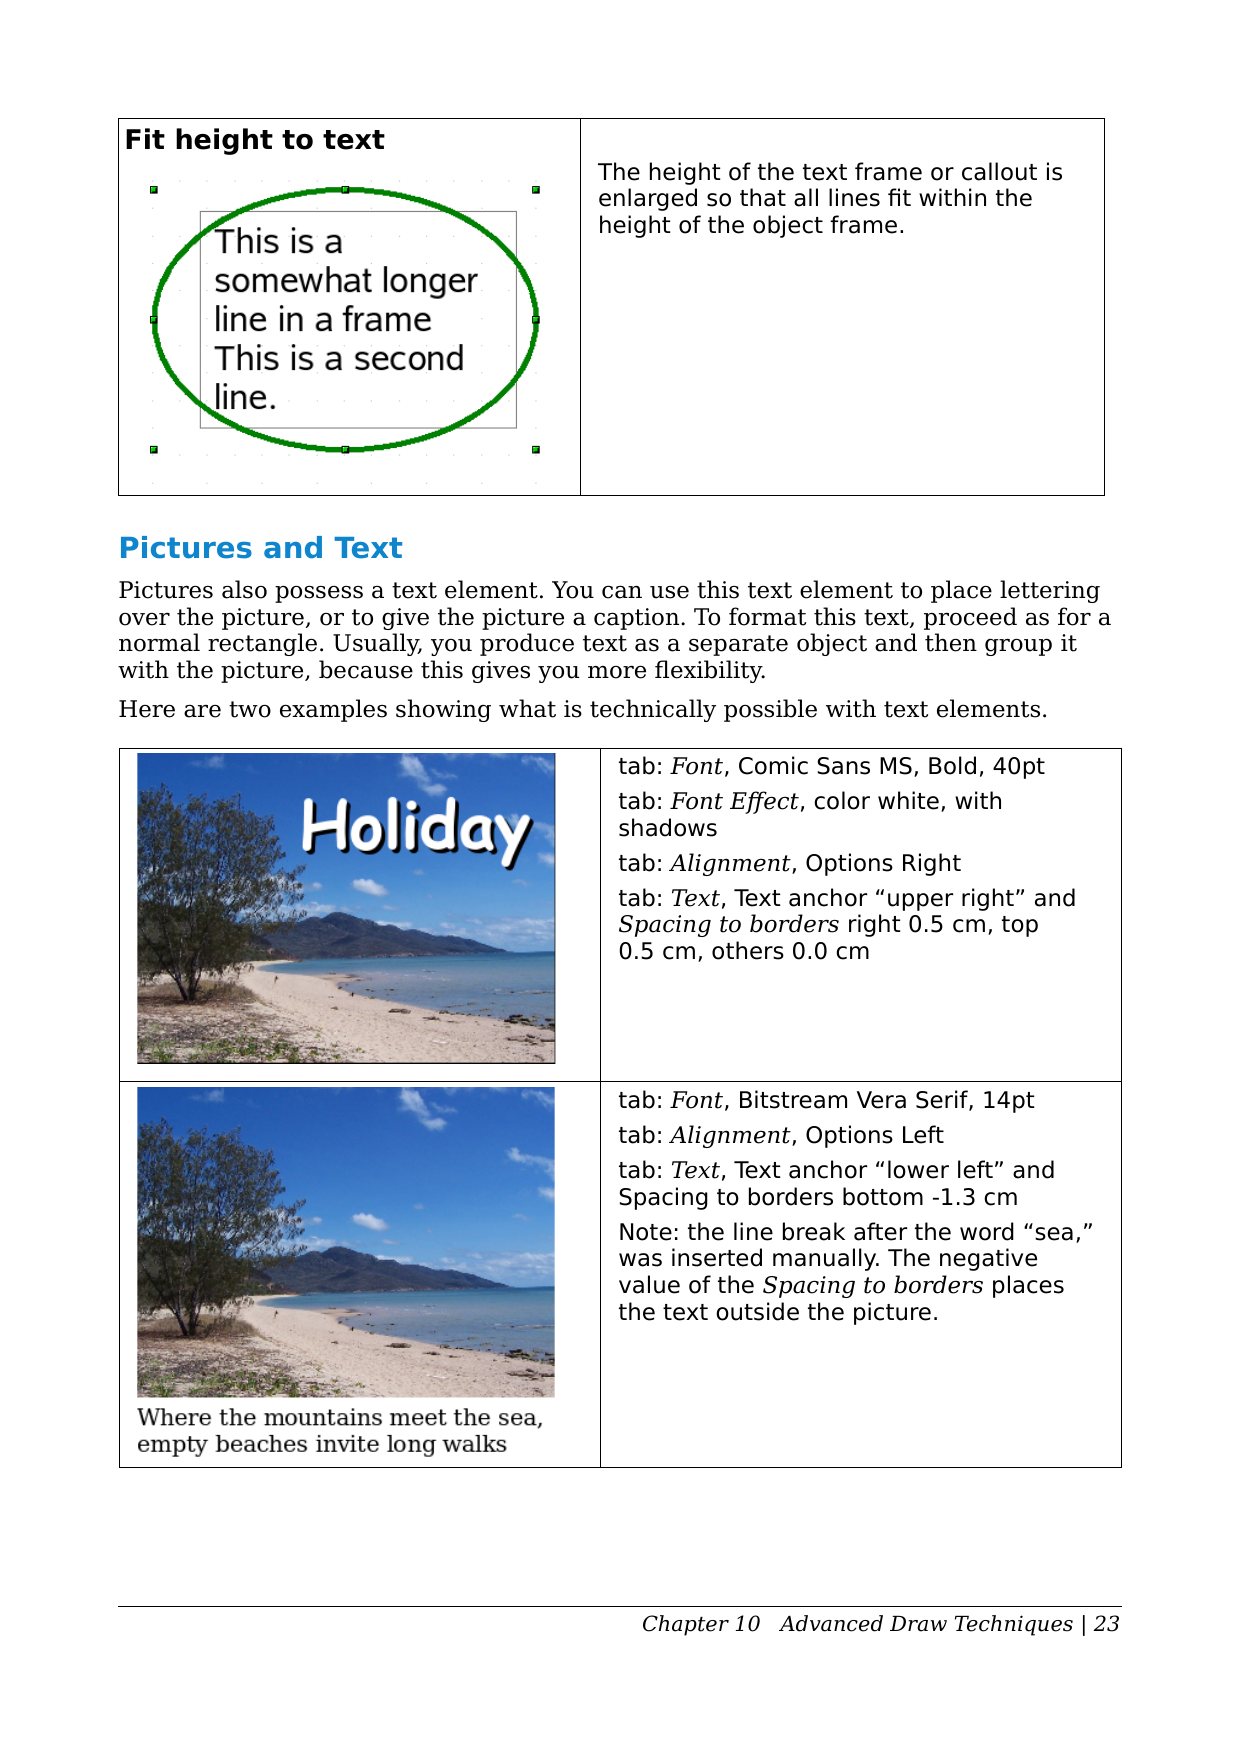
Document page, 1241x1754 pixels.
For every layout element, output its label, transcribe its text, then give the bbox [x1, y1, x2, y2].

table_cell [120, 1082, 600, 1467]
subtitle Pictures and Text [118, 531, 1122, 565]
table_header [120, 749, 600, 1081]
table_cell tab: Font, Bitstream Vera Serif, 14pt tab: Alignment, Options Left tab: Text, Text anchor “lower left” and Spacing to borders bottom -1.3 cm Note: the line break after the word “sea,” was inserted manually. The negative value of the Spacing to borders places the text outside the picture. [601, 1082, 1121, 1467]
table_cell The height of the text frame or callout is enlarged so that all lines fit within the height of the object frame. [581, 119, 1104, 495]
picture [136, 172, 556, 486]
table_cell Fit height to text [119, 119, 580, 495]
text Pictures also possess a text element. You can use this text element to place lettering over the picture, or to give the picture a caption. To format this text, proceed as for a normal rectangle. Usually, you produce text as a separate object and then group it with the picture, because this gives you more flexibility. [118, 577, 1122, 684]
text Here are two examples showing what is technically possible with text elements. [118, 696, 1122, 723]
table_header tab: Font, Comic Sans MS, Bold, 40pt tab: Font Effect, color white, with shadows tab: Alignment, Options Right tab: Text, Text anchor “upper right” and Spacing to borders right 0.5 cm, top 0.5 cm, others 0.0 cm [601, 749, 1121, 1081]
picture [137, 1087, 556, 1458]
picture [137, 753, 556, 1064]
